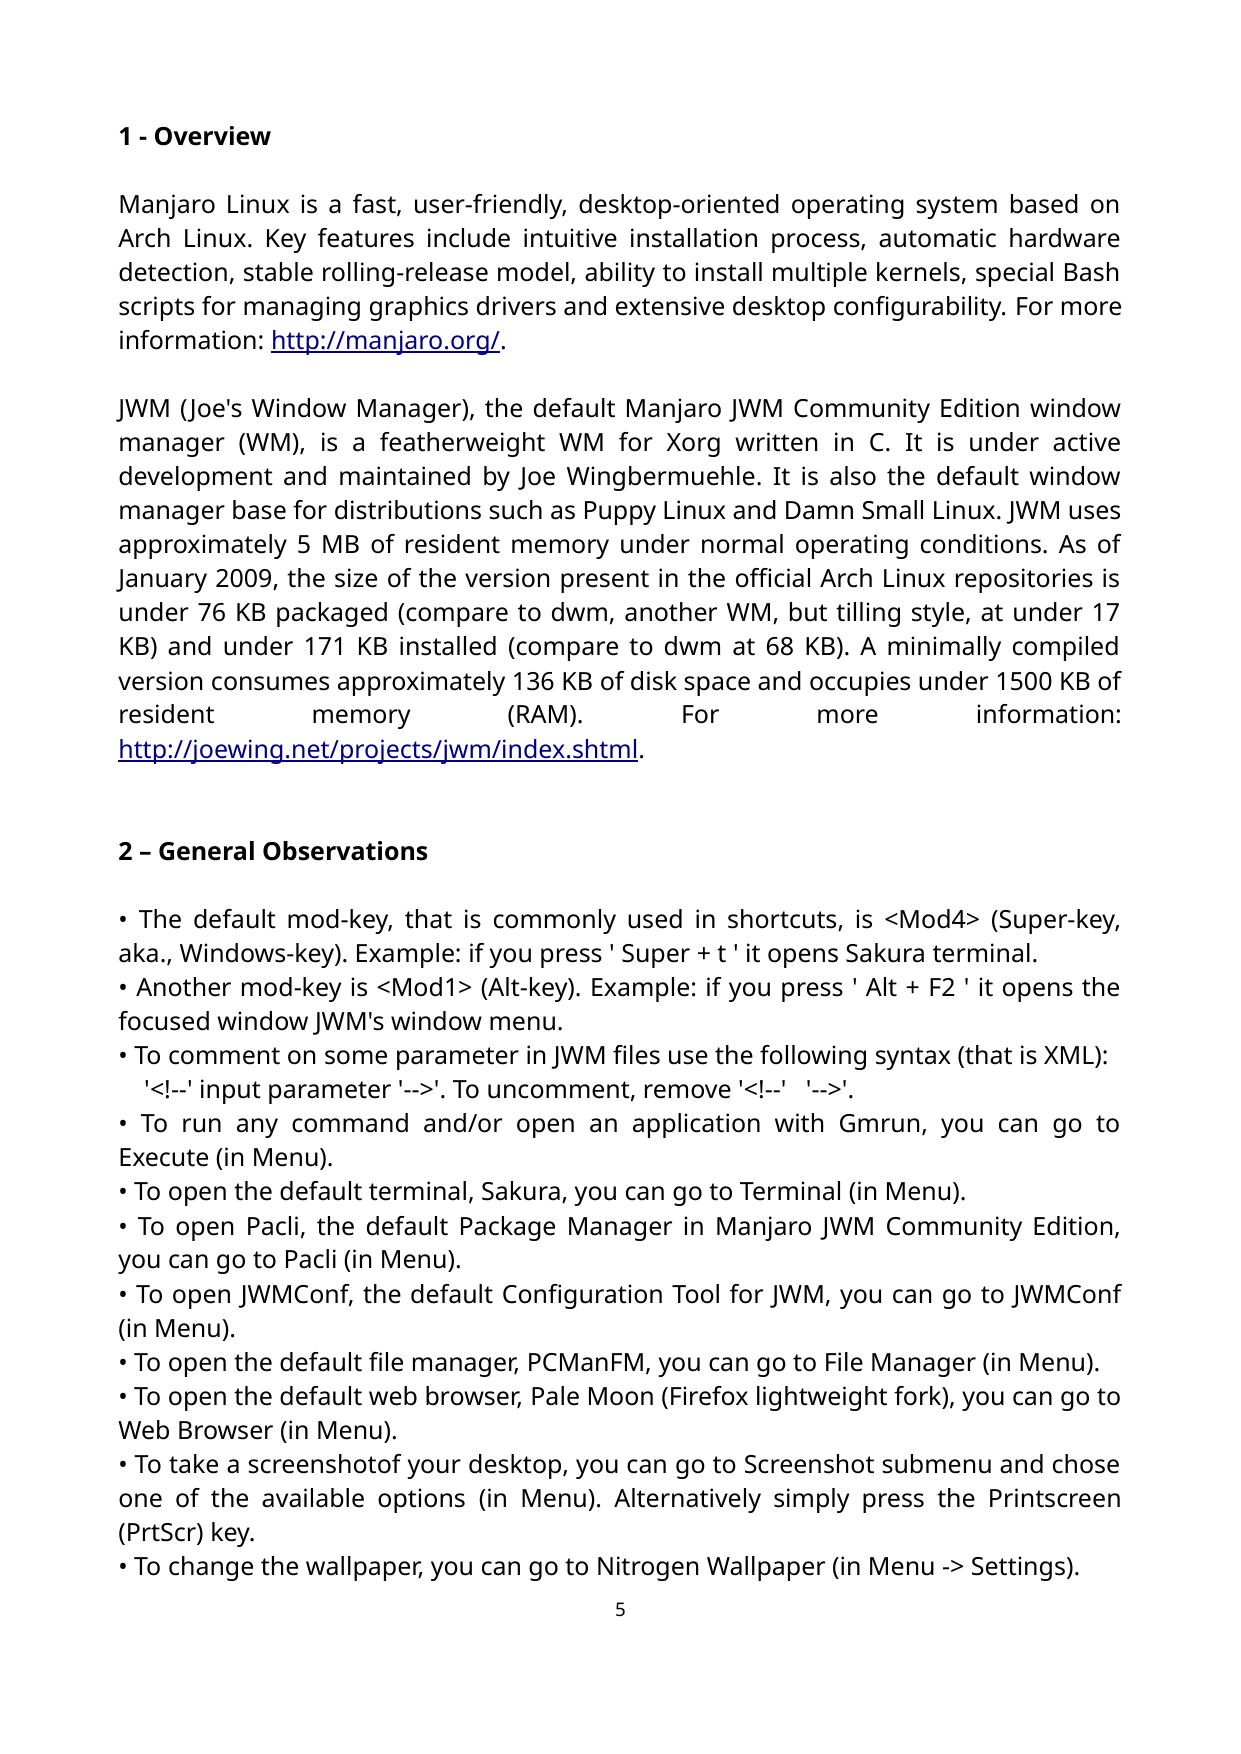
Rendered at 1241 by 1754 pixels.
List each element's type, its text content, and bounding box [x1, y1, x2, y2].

text '<!--' input parameter '-->'. To uncomment, remove '<!--' '-->'. [118, 1072, 1122, 1106]
subtitle 2 – General Observations [118, 833, 1122, 867]
text • To comment on some parameter in JWM files use the following syntax (that is XML): [118, 1038, 1122, 1072]
text • To open the default file manager, PCManFM, you can go to File Manager (in Menu). [118, 1344, 1122, 1378]
text • The default mod-key, that is commonly used in shortcuts, is <Mod4> (Super-key, aka., Windows-key). Example: if you press ' Super + t ' it opens Sakura terminal. [118, 902, 1122, 970]
text • To change the wallpaper, you can go to Nitrogen Wallpaper (in Menu -> Settings). [118, 1549, 1122, 1583]
text • To open the default terminal, Sakura, you can go to Terminal (in Menu). [118, 1174, 1122, 1208]
subtitle 1 - Overview [118, 118, 1122, 152]
text • To open the default web browser, Pale Moon (Firefox lightweight fork), you can go to Web Browser (in Menu). [118, 1378, 1122, 1447]
text • To take a screenshotof your desktop, you can go to Screenshot submenu and chose one of the available options (in Menu). Alternatively simply press the Printscreen (PrtScr) key. [118, 1447, 1122, 1549]
text Manjaro Linux is a fast, user-friendly, desktop-oriented operating system based on Arch Linux. Key features include intuitive installation process, automatic hardware detection, stable rolling-release model, ability to install multiple kernels, special Bash scripts for managing graphics drivers and extensive desktop configurability. For more information: http://manjaro.org/. [118, 186, 1122, 357]
text • Another mod-key is <Mod1> (Alt-key). Example: if you press ' Alt + F2 ' it opens the focused window JWM's window menu. [118, 970, 1122, 1038]
text JWM (Joe's Window Manager), the default Manjaro JWM Community Edition window manager (WM), is a featherweight WM for Xorg written in C. It is under active development and maintained by Joe Wingbermuehle. It is also the default window manager base for distributions such as Puppy Linux and Damn Small Linux. JWM uses approximately 5 MB of resident memory under normal operating conditions. As of January 2009, the size of the version present in the official Arch Linux repositories is under 76 KB packaged (compare to dwm, another WM, but tilling style, at under 17 KB) and under 171 KB installed (compare to dwm at 68 KB). A minimally compiled version consumes approximately 136 KB of disk space and occupies under 1500 KB of resident memory (RAM). For more information: http://joewing.net/projects/jwm/index.shtml. [118, 391, 1122, 765]
text • To open JWMConf, the default Configuration Tool for JWM, you can go to JWMConf (in Menu). [118, 1276, 1122, 1344]
text • To open Pacli, the default Package Manager in Manjaro JWM Community Edition, you can go to Pacli (in Menu). [118, 1208, 1122, 1276]
text • To run any command and/or open an application with Gmrun, you can go to Execute (in Menu). [118, 1106, 1122, 1174]
